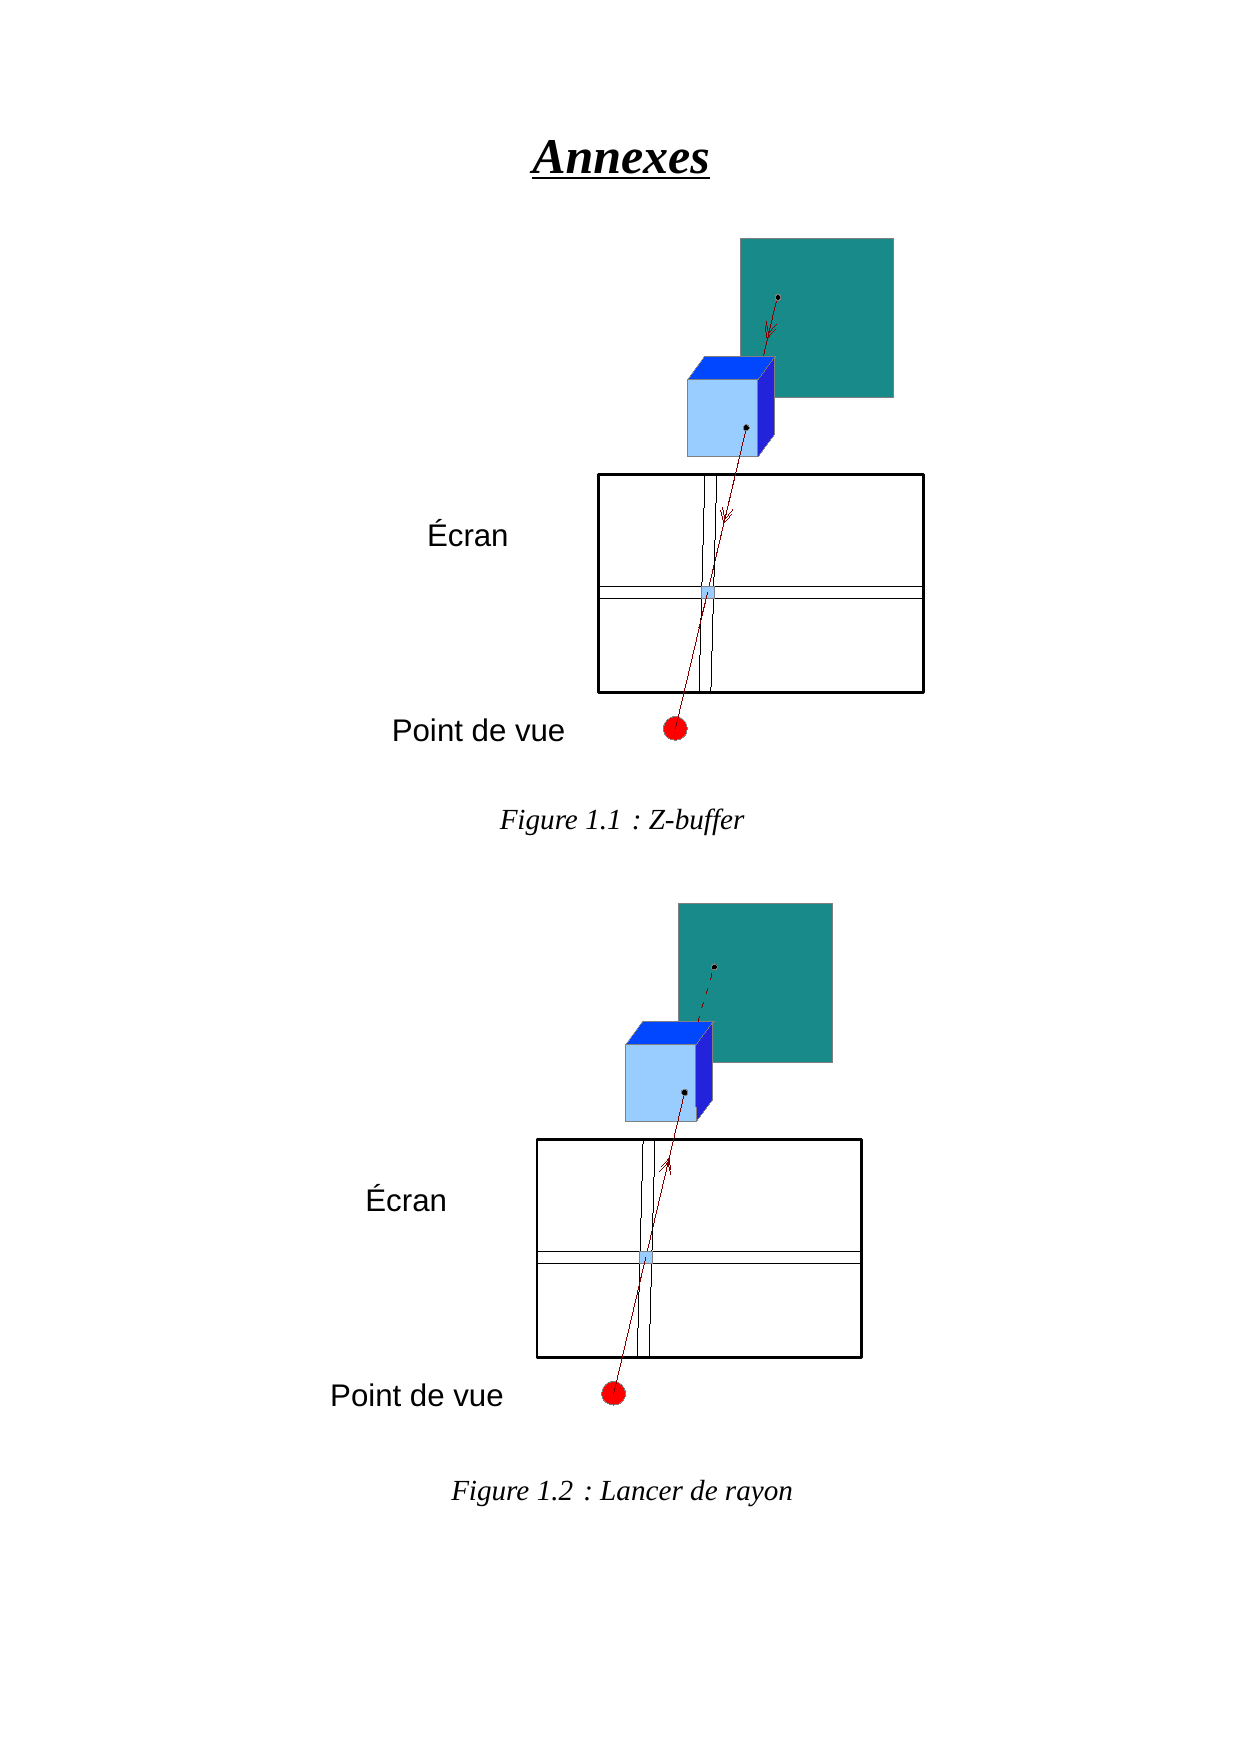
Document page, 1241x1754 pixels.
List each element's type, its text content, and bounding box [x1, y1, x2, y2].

text Figure 1.1 : Z-buffer [156, 802, 1090, 836]
text Annexes [156, 127, 1090, 184]
text Figure 1.2 : Lancer de rayon [156, 1473, 1090, 1507]
